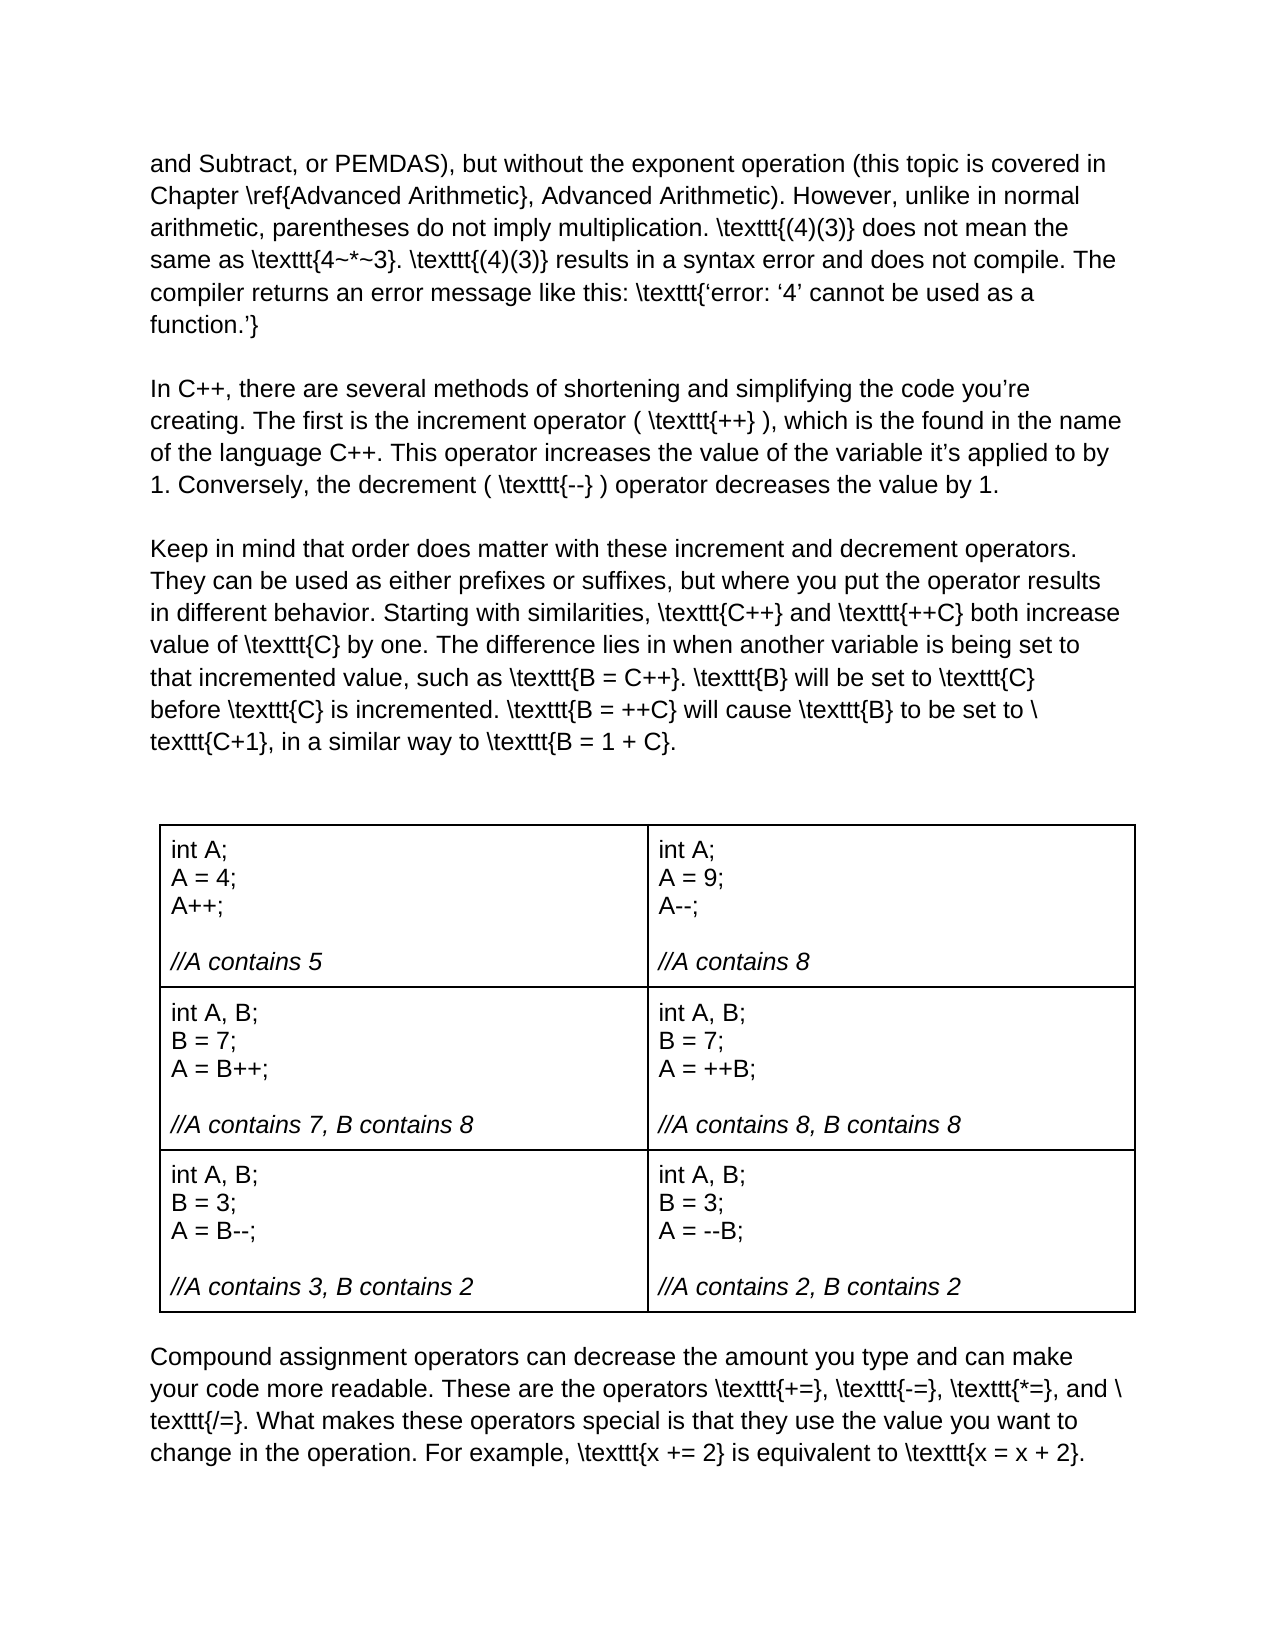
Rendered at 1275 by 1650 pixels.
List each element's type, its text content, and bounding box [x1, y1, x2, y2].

text Keep in mind that order does matter with these increment and decrement operators. They can be used as either prefixes or suffixes, but where you put the operator results in different behavior. Starting with similarities, \texttt{C++} and \texttt{++C} both increase value of \texttt{C} by one. The difference lies in when another variable is being set to that incremented value, such as \texttt{B = C++}. \texttt{B} will be set to \texttt{C} before \texttt{C} is incremented. \texttt{B = ++C} will cause \texttt{B} to be set to \texttt{C+1}, in a similar way to \texttt{B = 1 + C}. [150, 535, 1125, 755]
table_cell int A, B; B = 3; A = B--; //A contains 3, B contains 2 [161, 1151, 647, 1311]
table_cell int A, B; B = 7; A = ++B; //A contains 8, B contains 8 [649, 988, 1134, 1149]
text Compound assignment operators can decrease the amount you type and can make your code more readable. These are the operators \texttt{+=}, \texttt{-=}, \texttt{*=}, and \texttt{/=}. What makes these operators special is that they use the value you want to change in the operation. For example, \texttt{x += 2} is equivalent to \texttt{x = x + 2}. [150, 1343, 1125, 1467]
table_header int A; A = 9; A--; //A contains 8 [649, 826, 1134, 986]
table_cell int A, B; B = 7; A = B++; //A contains 7, B contains 8 [161, 988, 647, 1149]
text and Subtract, or PEMDAS), but without the exponent operation (this topic is covered in Chapter \ref{Advanced Arithmetic}, Advanced Arithmetic). However, unlike in normal arithmetic, parentheses do not imply multiplication. \texttt{(4)(3)} does not mean the same as \texttt{4~*~3}. \texttt{(4)(3)} results in a syntax error and does not compile. The compiler returns an error message like this: \texttt{‘error: ‘4’ cannot be used as a function.’} [150, 150, 1125, 338]
table_header int A; A = 4; A++; //A contains 5 [161, 826, 647, 986]
table_cell int A, B; B = 3; A = --B; //A contains 2, B contains 2 [649, 1151, 1134, 1311]
text In C++, there are several methods of shortening and simplifying the code you’re creating. The first is the increment operator ( \texttt{++} ), which is the found in the name of the language C++. This operator increases the value of the variable it’s applied to by 1. Conversely, the decrement ( \texttt{--} ) operator decreases the value by 1. [150, 374, 1125, 499]
